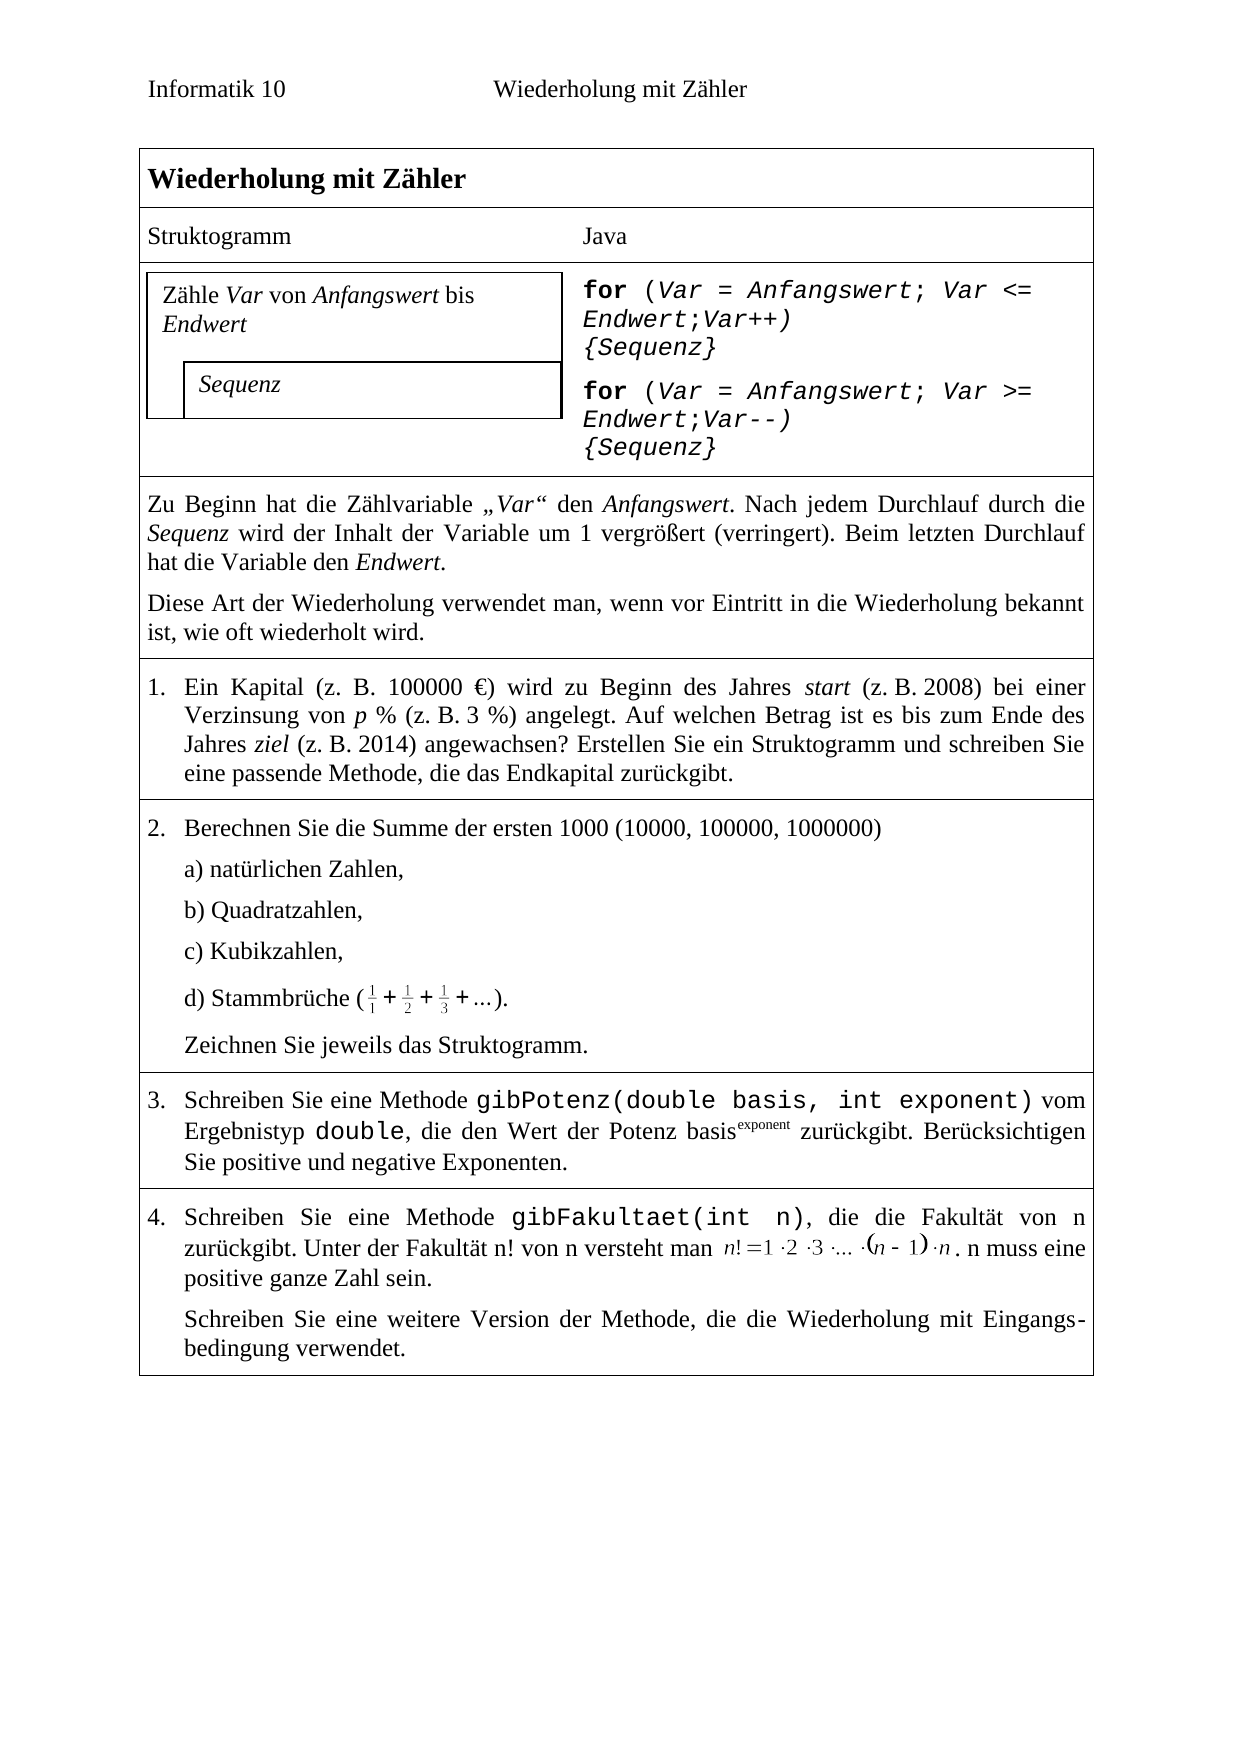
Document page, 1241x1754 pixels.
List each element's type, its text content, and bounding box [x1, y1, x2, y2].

table_cell for (Var = Anfangswert; Var <= Endwert;Var++) {Sequenz} for (Var = Anfangswert; Var >= Endwert;Var--) {Sequenz} [575, 263, 1093, 476]
table_header Wiederholung mit Zähler [140, 149, 1093, 207]
table_cell [140, 263, 575, 476]
table_cell 4. [140, 1189, 177, 1374]
table_cell 1. [140, 659, 177, 799]
table_cell 2. [140, 800, 177, 1072]
table_cell Schreiben Sie eine Methode gibFakultaet(int n), die die Fakultät von n zurückgibt. Unter der Fakultät n! von n versteht man . n muss eine positive ganze Zahl sein. Schreiben Sie eine weitere Version der Methode, die die Wiederholung mit Eingangs­bedingung verwendet. [177, 1189, 1093, 1374]
table_cell Schreiben Sie eine Methode gibPotenz(double basis, int exponent) vom Ergebnistyp double, die den Wert der Potenz basisexponent zurückgibt. Berücksichtigen Sie positive und negative Exponenten. [177, 1073, 1093, 1188]
table_cell Zu Beginn hat die Zählvariable „Var“ den Anfangswert. Nach jedem Durchlauf durch die Sequenz wird der Inhalt der Variable um 1 vergrößert (verringert). Beim letzten Durchlauf hat die Variable den Endwert. Diese Art der Wiederholung verwendet man, wenn vor Eintritt in die Wiederholung bekannt ist, wie oft wiederholt wird. [140, 477, 1093, 658]
table_cell 3. [140, 1073, 177, 1188]
table_cell Java [575, 208, 1093, 262]
table_cell Struktogramm [140, 208, 575, 262]
table_cell Ein Kapital (z. B. 100000 €) wird zu Beginn des Jahres start (z. B. 2008) bei einer Verzinsung von p % (z. B. 3 %) angelegt. Auf welchen Betrag ist es bis zum Ende des Jahres ziel (z. B. 2014) angewachsen? Erstellen Sie ein Struktogramm und schreiben Sie eine passende Methode, die das Endkapital zurückgibt. [177, 659, 1093, 799]
table_cell Berechnen Sie die Summe der ersten 1000 (10000, 100000, 1000000) a) natürlichen Zahlen, b) Quadratzahlen, c) Kubikzahlen, d) Stammbrüche (). Zeichnen Sie jeweils das Struktogramm. [177, 800, 1093, 1072]
